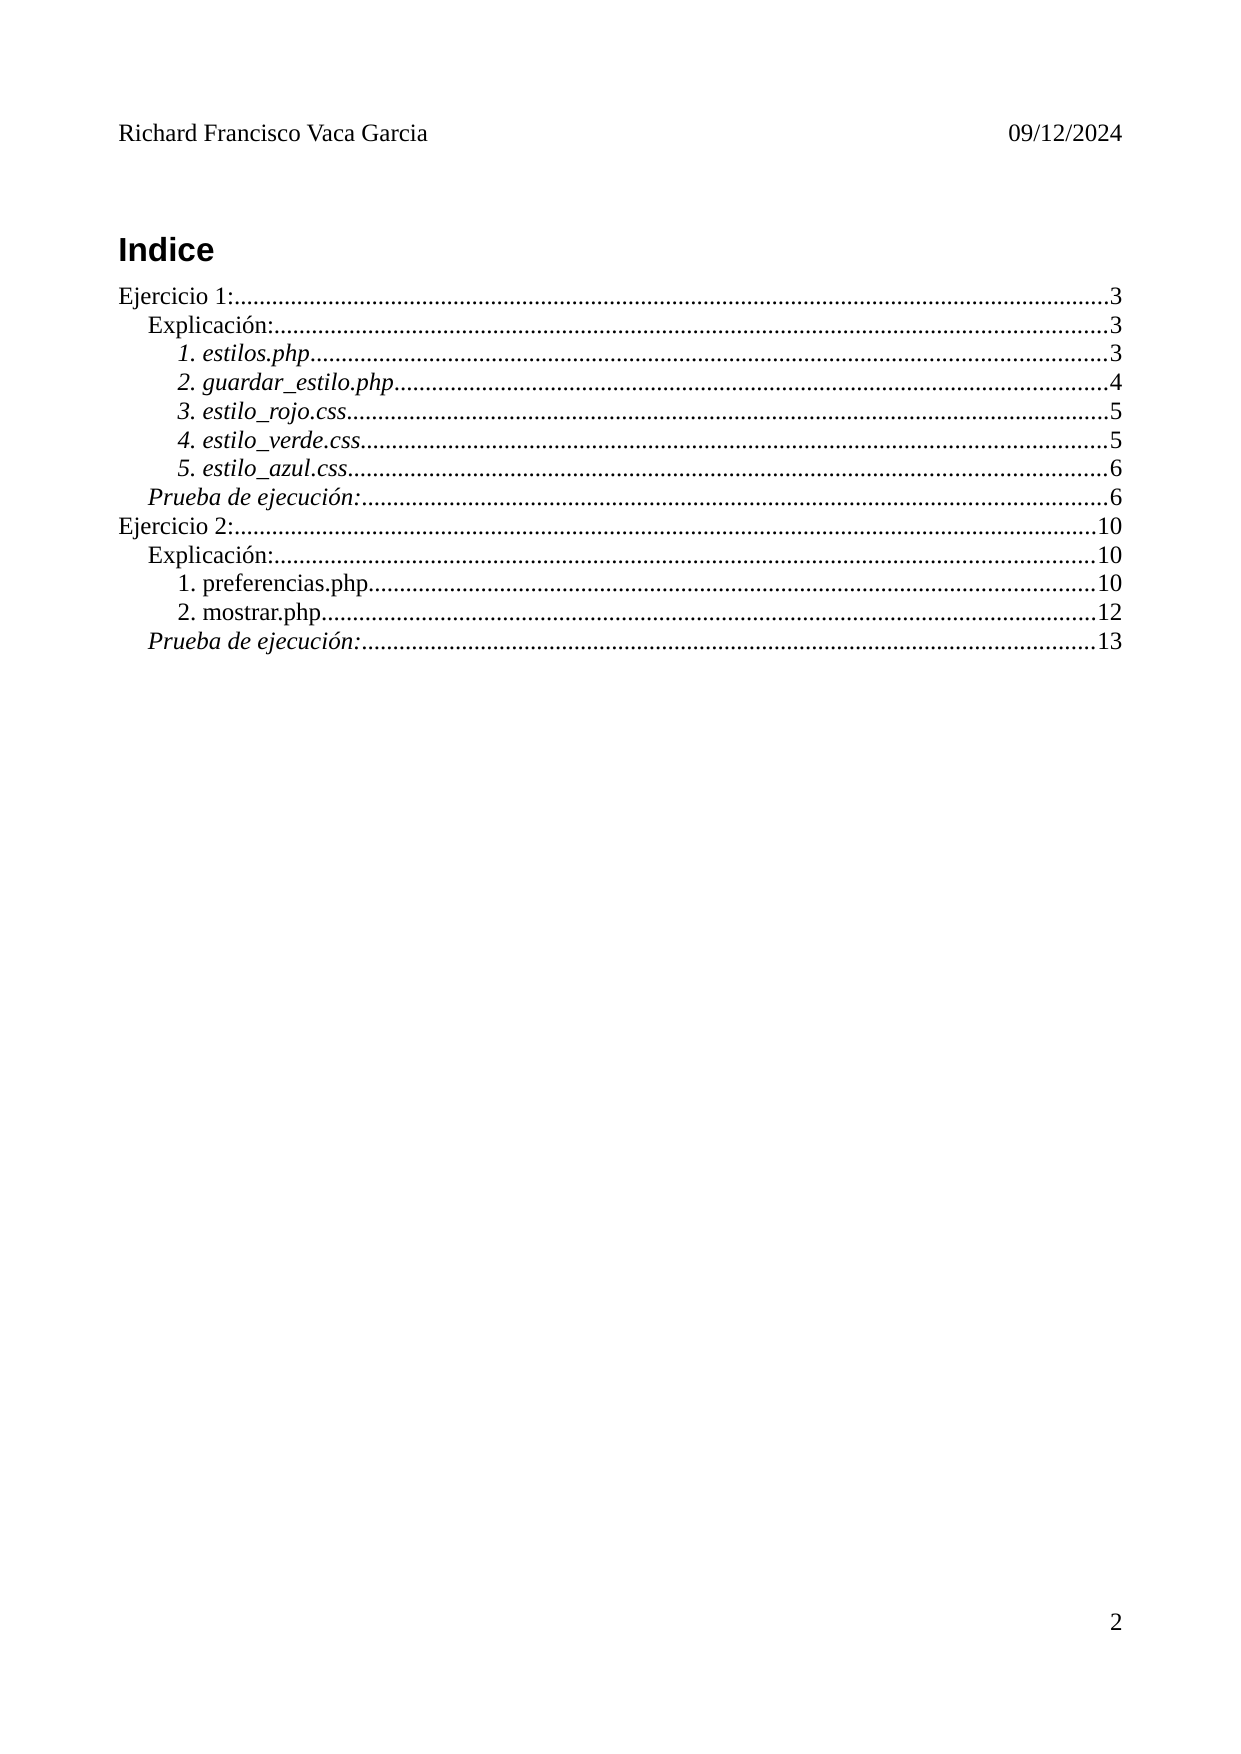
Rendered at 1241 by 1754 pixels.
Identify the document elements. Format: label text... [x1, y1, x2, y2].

text Ejercicio 2: 10 [118, 511, 1122, 540]
text Ejercicio 1: 3 [118, 281, 1122, 310]
subtitle Indice [118, 230, 1122, 268]
text Explicación: 10 [148, 540, 1122, 568]
text 1. preferencias.php 10 [177, 568, 1122, 597]
text 3. estilo_rojo.css 5 [177, 396, 1122, 425]
text 5. estilo_azul.css 6 [177, 453, 1122, 482]
text 1. estilos.php 3 [177, 338, 1122, 367]
text Explicación: 3 [148, 310, 1122, 338]
text Prueba de ejecución: 13 [148, 626, 1122, 655]
text 4. estilo_verde.css 5 [177, 425, 1122, 453]
text 2. mostrar.php 12 [177, 597, 1122, 626]
text Prueba de ejecución: 6 [148, 482, 1122, 511]
text 2. guardar_estilo.php 4 [177, 367, 1122, 396]
